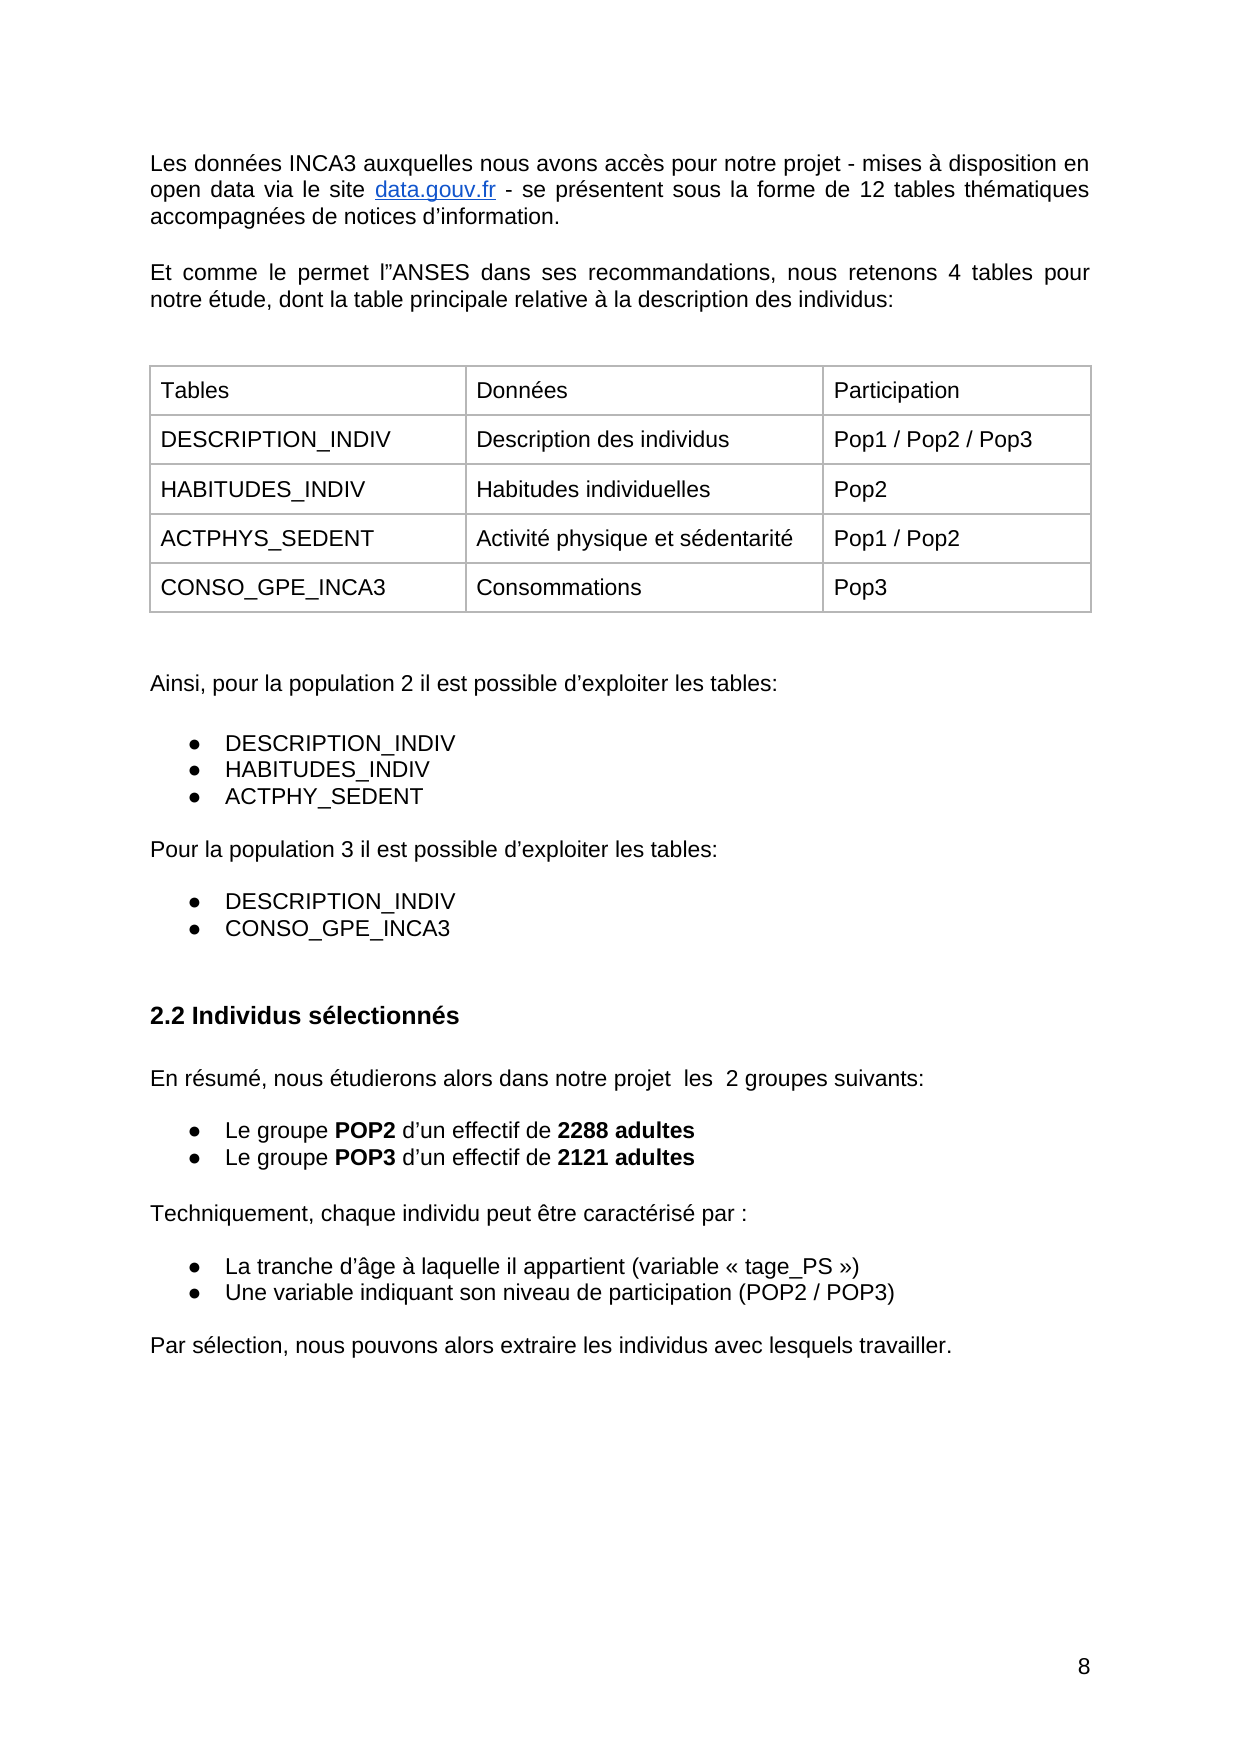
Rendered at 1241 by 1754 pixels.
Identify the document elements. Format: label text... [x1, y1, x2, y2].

table_cell HABITUDES_INDIV [151, 465, 465, 512]
table_cell Pop2 [824, 465, 1090, 512]
list Une variable indiquant son niveau de participation (POP2 / POP3) [187, 1279, 1090, 1306]
list Le groupe POP2 d’un effectif de 2288 adultes [187, 1117, 1090, 1144]
list CONSO_GPE_INCA3 [187, 914, 1090, 941]
table_header Participation [824, 367, 1090, 414]
table_cell DESCRIPTION_INDIV [151, 416, 465, 463]
list DESCRIPTION_INDIV [187, 730, 1090, 756]
text Ainsi, pour la population 2 il est possible d’exploiter les tables: [150, 670, 1090, 696]
list DESCRIPTION_INDIV [187, 888, 1090, 914]
text Techniquement, chaque individu peut être caractérisé par : [150, 1200, 1090, 1227]
table_cell Pop1 / Pop2 / Pop3 [824, 416, 1090, 463]
table_cell ACTPHYS_SEDENT [151, 515, 465, 562]
text Pour la population 3 il est possible d’exploiter les tables: [150, 836, 1090, 862]
text Les données INCA3 auxquelles nous avons accès pour notre projet - mises à disposition en open data via le site data.gouv.fr - se présentent sous la forme de 12 tables thématiques accompagnées de notices d’information. [150, 150, 1090, 229]
text Et comme le permet l”ANSES dans ses recommandations, nous retenons 4 tables pour notre étude, dont la table principale relative à la description des individus: [150, 259, 1090, 312]
text En résumé, nous étudierons alors dans notre projet les 2 groupes suivants: [150, 1064, 1090, 1091]
table_header Tables [151, 367, 465, 414]
table_cell CONSO_GPE_INCA3 [151, 564, 465, 611]
table_cell Description des individus [467, 416, 822, 463]
text 2.2 Individus sélectionnés [150, 1001, 1090, 1030]
list ACTPHY_SEDENT [187, 783, 1090, 809]
table_cell Activité physique et sédentarité [467, 515, 822, 562]
table_cell Habitudes individuelles [467, 465, 822, 512]
list HABITUDES_INDIV [187, 756, 1090, 783]
table_cell Pop1 / Pop2 [824, 515, 1090, 562]
text Par sélection, nous pouvons alors extraire les individus avec lesquels travailler. [150, 1332, 1090, 1358]
table_cell Consommations [467, 564, 822, 611]
list Le groupe POP3 d’un effectif de 2121 adultes [187, 1144, 1090, 1170]
list La tranche d’âge à laquelle il appartient (variable « tage_PS ») [187, 1253, 1090, 1279]
table_header Données [467, 367, 822, 414]
table_cell Pop3 [824, 564, 1090, 611]
